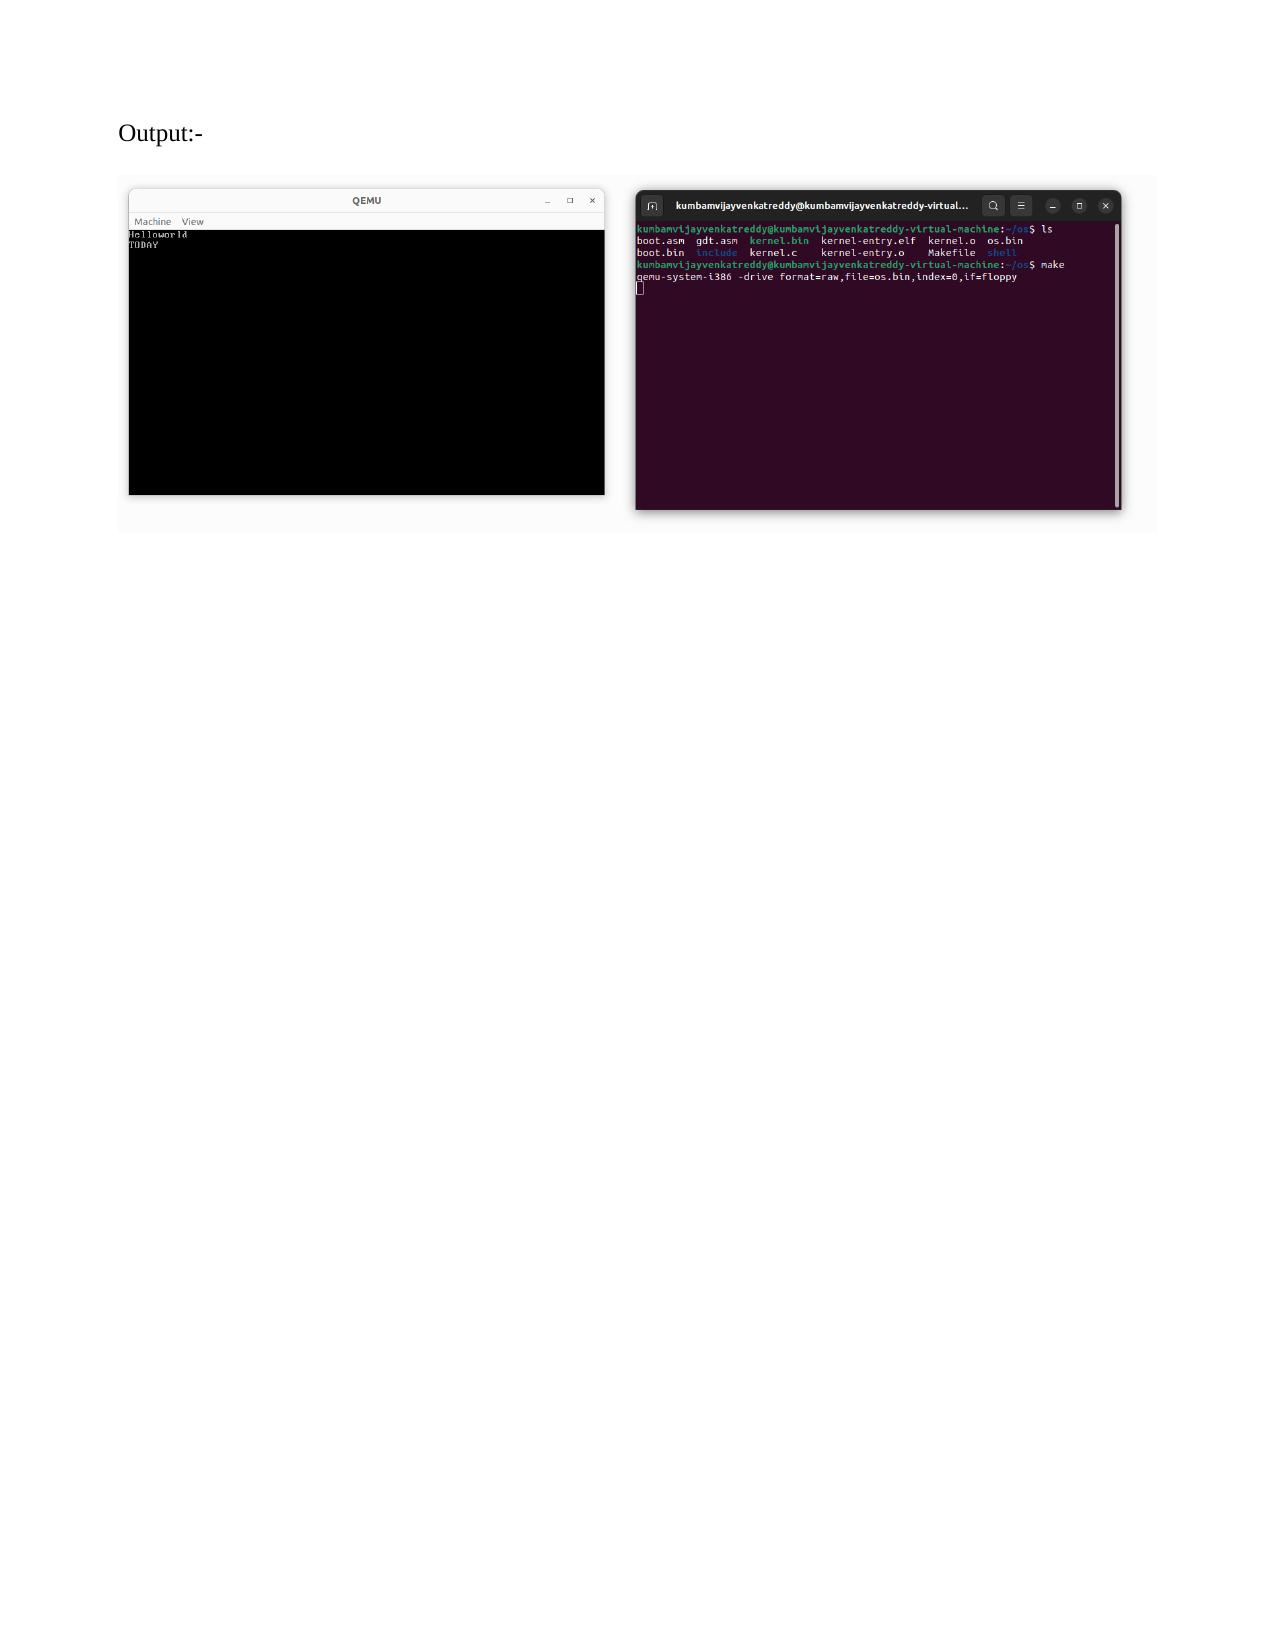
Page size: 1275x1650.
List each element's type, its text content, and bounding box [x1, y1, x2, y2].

text Output:- [118, 118, 1157, 147]
picture [118, 175, 1157, 533]
